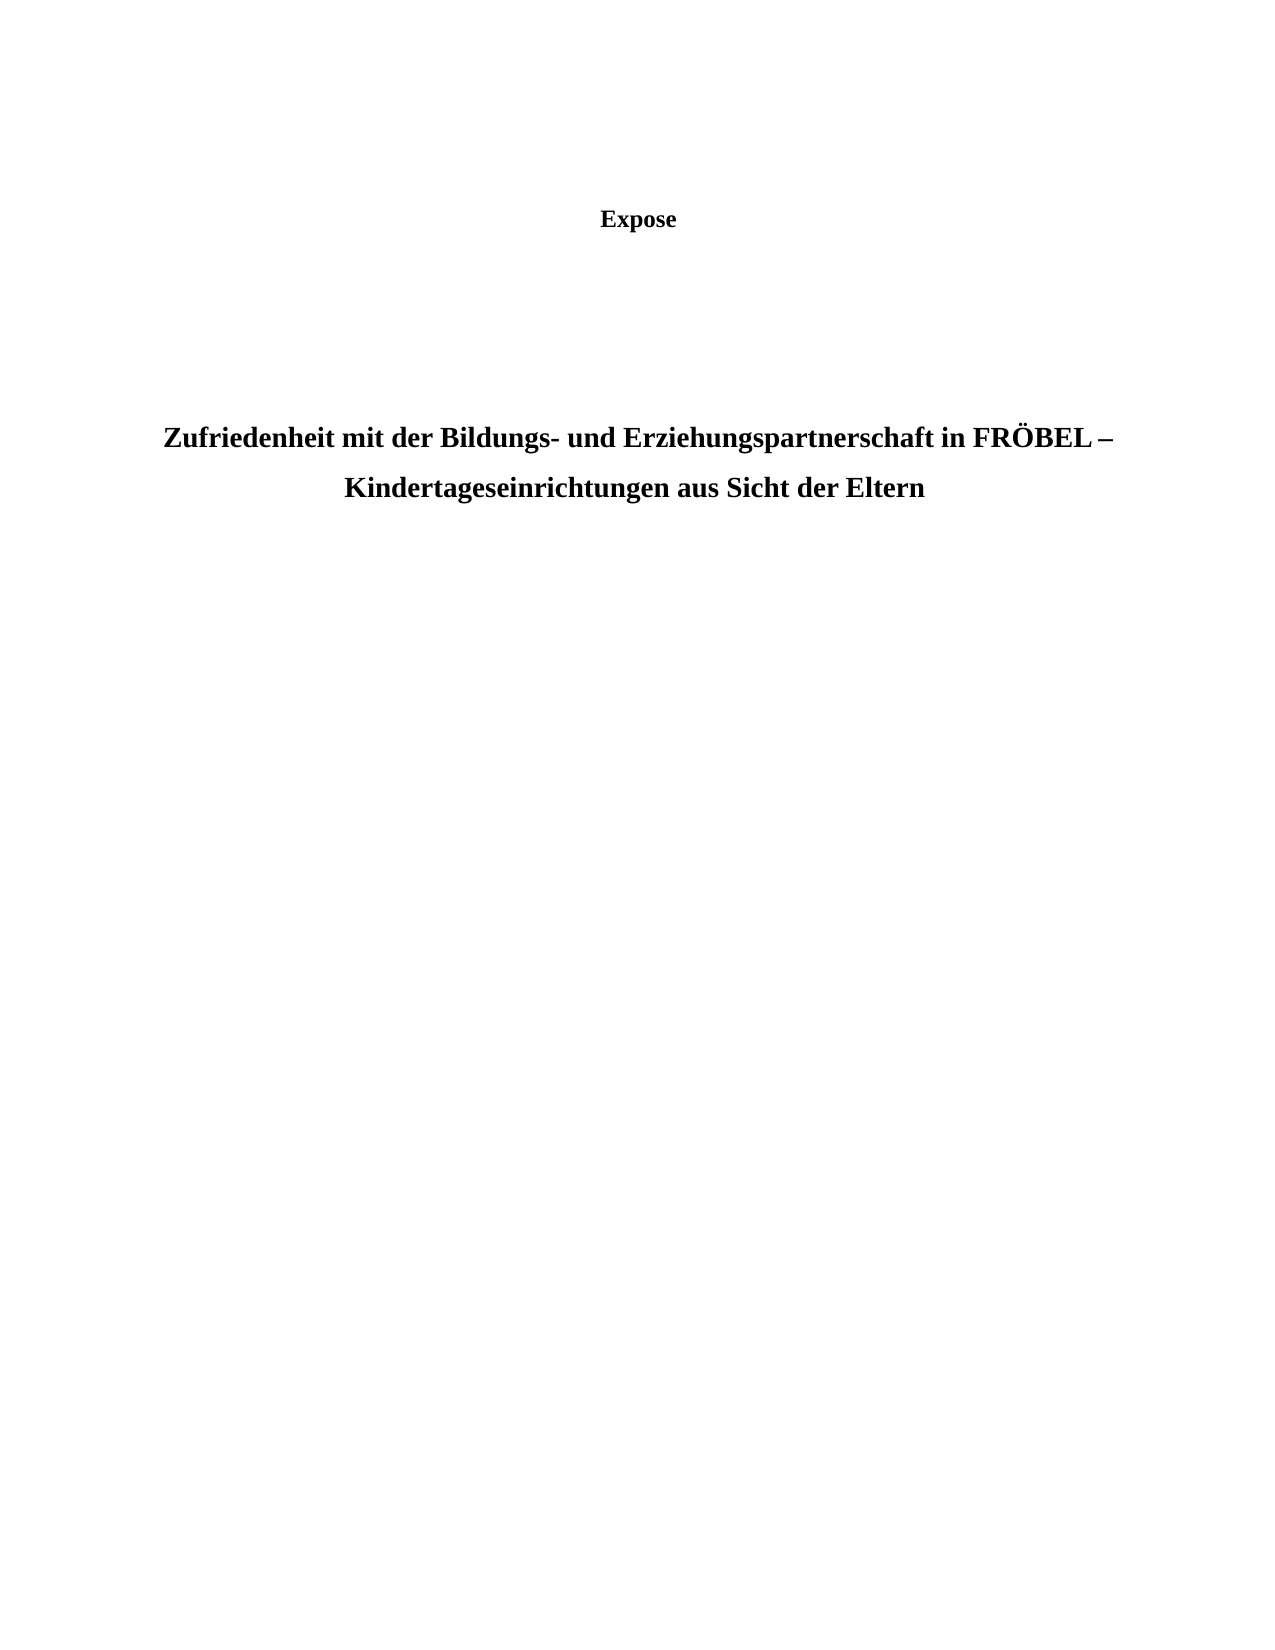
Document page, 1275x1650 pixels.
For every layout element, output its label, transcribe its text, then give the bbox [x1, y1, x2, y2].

text Expose [120, 204, 1157, 233]
text Zufriedenheit mit der Bildungs- und Erziehungspartnerschaft in FRÖBEL – Kindertageseinrichtungen aus Sicht der Eltern [120, 420, 1157, 504]
